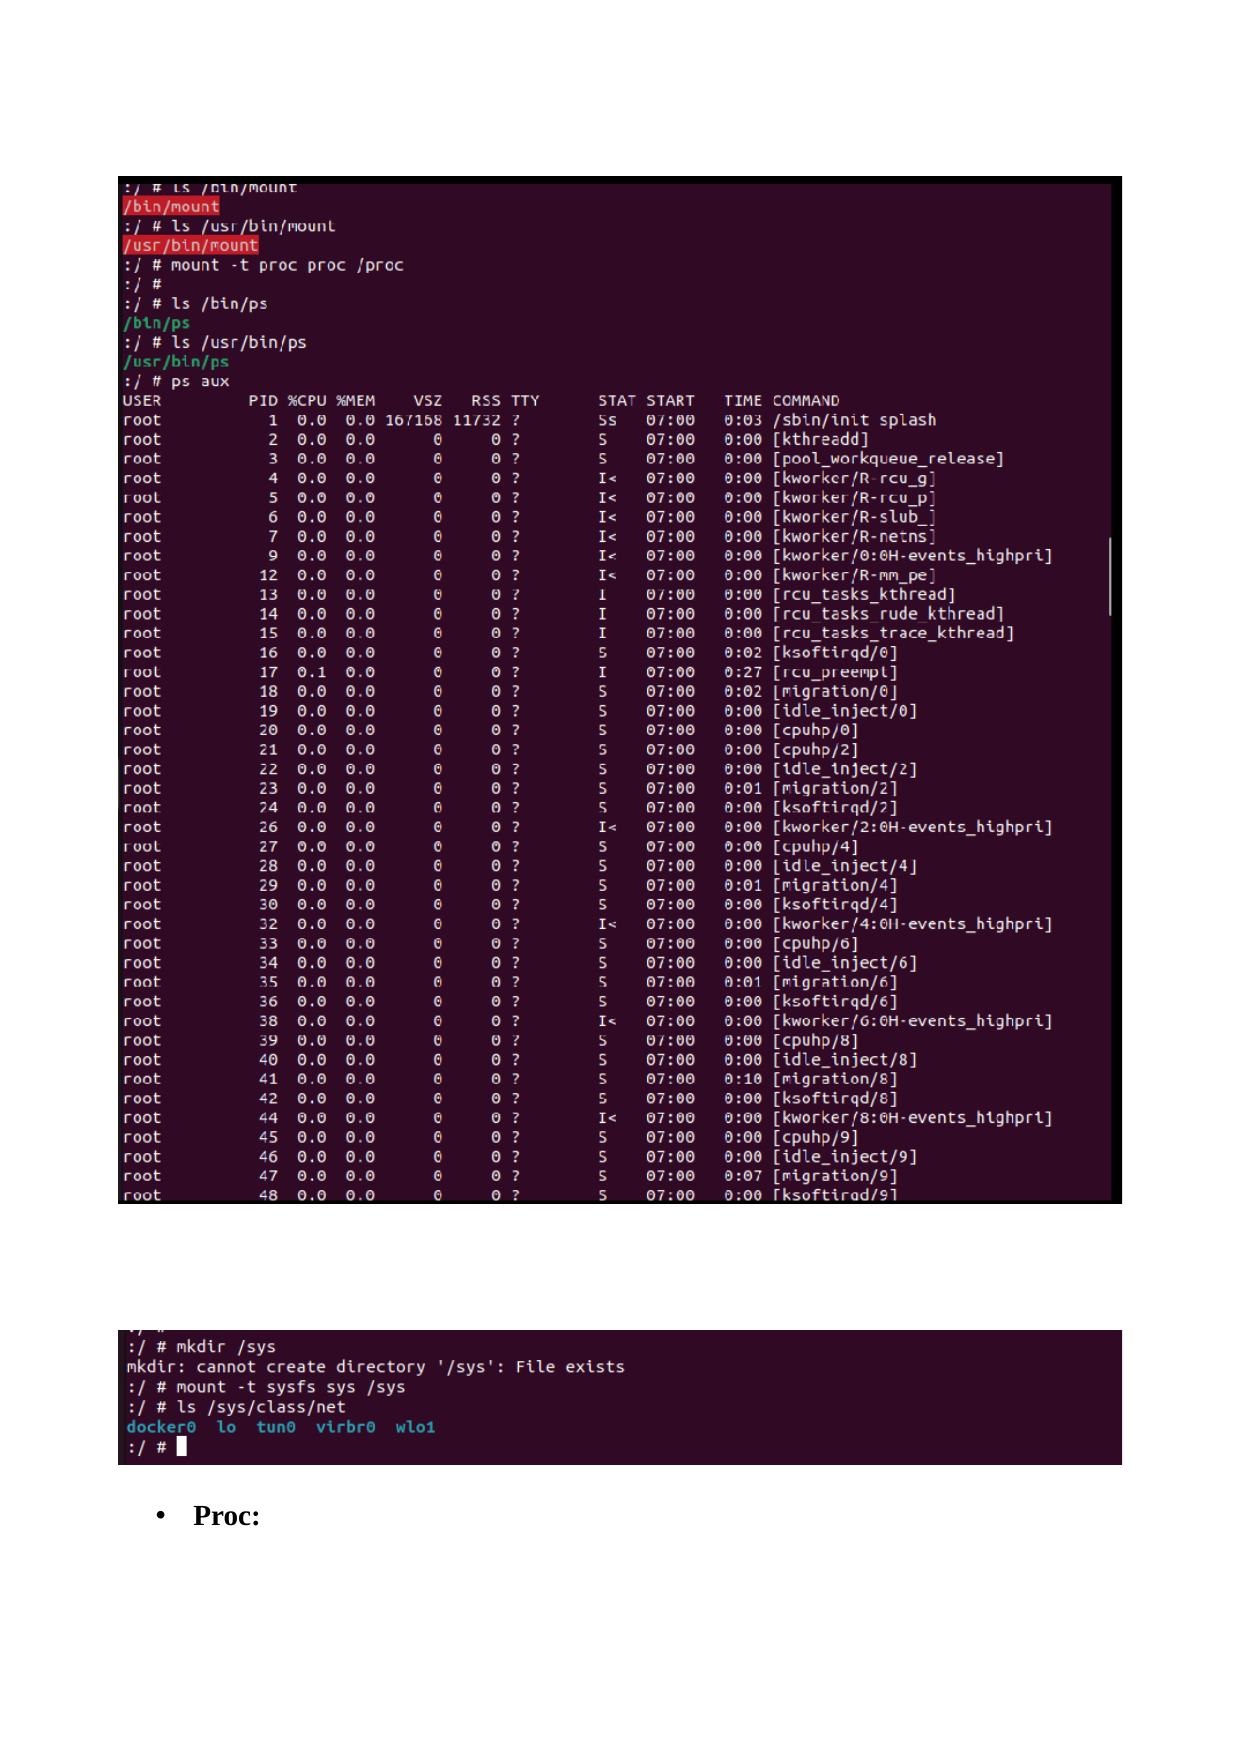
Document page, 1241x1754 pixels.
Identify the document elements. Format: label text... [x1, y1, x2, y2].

picture [118, 176, 1123, 1204]
picture [118, 1330, 1123, 1465]
list Proc: [156, 1498, 1122, 1532]
